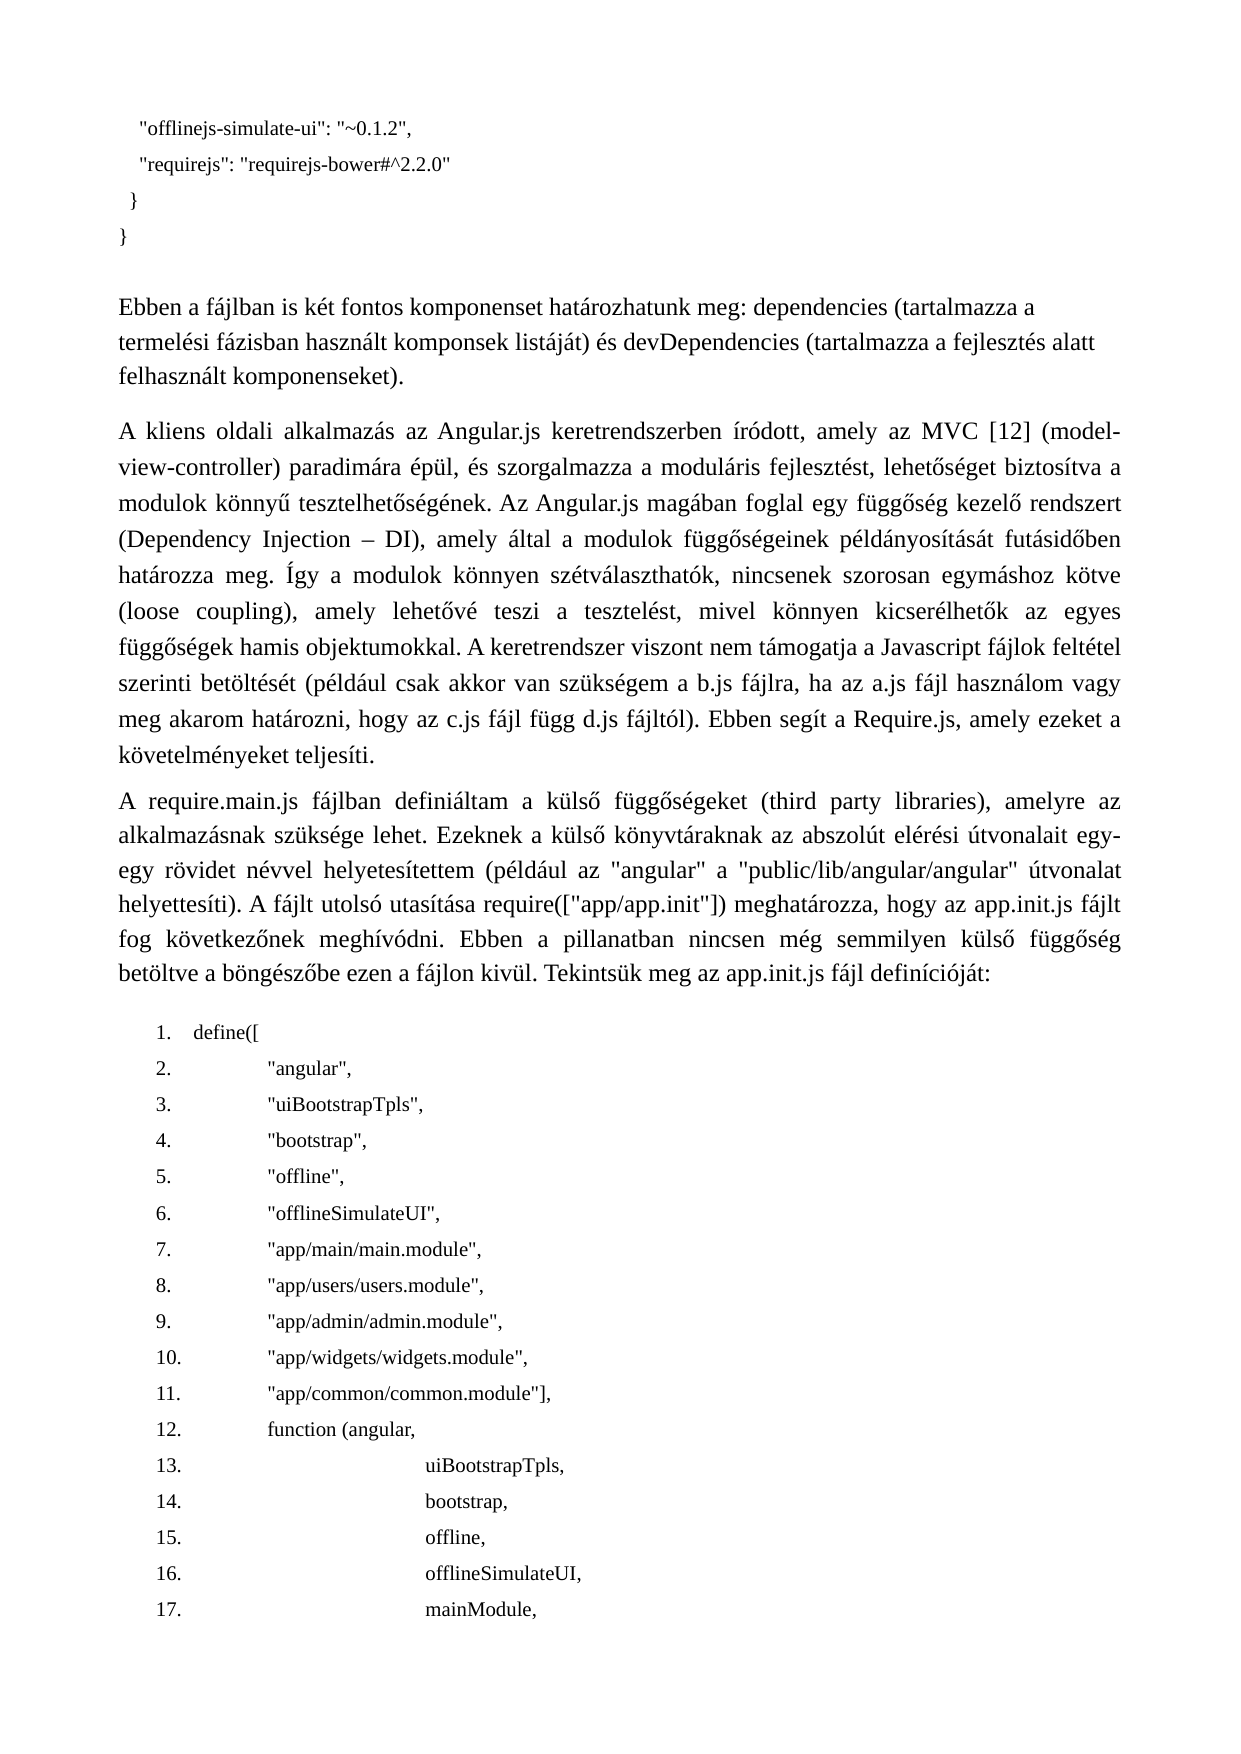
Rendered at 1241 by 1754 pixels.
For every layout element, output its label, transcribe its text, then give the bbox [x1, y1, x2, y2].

list "app/users/users.module", [156, 1275, 1122, 1296]
list mainModule, [156, 1600, 1122, 1621]
text } [118, 190, 1122, 211]
list uiBootstrapTpls, [156, 1456, 1122, 1477]
list "app/common/common.module"], [156, 1383, 1122, 1404]
list define([ [156, 1023, 1122, 1044]
text A kliens oldali alkalmazás az Angular.js keretrendszerben íródott, amely az MVC [12] (model-view-controller) paradimára épül, és szorgalmazza a moduláris fejlesztést, lehetőséget biztosítva a modulok könnyű tesztelhetőségének. Az Angular.js magában foglal egy függőség kezelő rendszert (Dependency Injection – DI), amely által a modulok függőségeinek példányosítását futásidőben határozza meg. Így a modulok könnyen szétválaszthatók, nincsenek szorosan egymáshoz kötve (loose coupling), amely lehetővé teszi a tesztelést, mivel könnyen kicserélhetők az egyes függőségek hamis objektumokkal. A keretrendszer viszont nem támogatja a Javascript fájlok feltétel szerinti betöltését (például csak akkor van szükségem a b.js fájlra, ha az a.js fájl használom vagy meg akarom határozni, hogy az c.js fájl függ d.js fájltól). Ebben segít a Require.js, amely ezeket a követelményeket teljesíti. [118, 411, 1122, 771]
list "uiBootstrapTpls", [156, 1095, 1122, 1116]
list "app/widgets/widgets.module", [156, 1347, 1122, 1368]
list "angular", [156, 1059, 1122, 1080]
text "requirejs": "requirejs-bower#^2.2.0" [118, 154, 1122, 175]
list offlineSimulateUI, [156, 1564, 1122, 1585]
list function (angular, [156, 1419, 1122, 1441]
list "app/admin/admin.module", [156, 1311, 1122, 1332]
list bootstrap, [156, 1492, 1122, 1513]
list "offlineSimulateUI", [156, 1203, 1122, 1224]
title A require.main.js fájlban definiáltam a külső függőségeket (third party libraries), amelyre az alkalmazásnak szüksége lehet. Ezeknek a külső könyvtáraknak az abszolút elérési útvonalait egy-egy rövidet névvel helyetesítettem (például az "angular" a "public/lib/angular/angular" útvonalat helyettesíti). A fájlt utolsó utasítása require(["app/app.init"]) meghatározza, hogy az app.init.js fájlt fog következőnek meghívódni. Ebben a pillanatban nincsen még semmilyen külső függőség betöltve a böngészőbe ezen a fájlon kivül. Tekintsük meg az app.init.js fájl definícióját: [118, 786, 1122, 987]
list "bootstrap", [156, 1131, 1122, 1152]
list "offline", [156, 1167, 1122, 1188]
title Ebben a fájlban is két fontos komponenset határozhatunk meg: dependencies (tartalmazza a termelési fázisban használt komponsek listáját) és devDependencies (tartalmazza a fejlesztés alatt felhasznált komponenseket). [118, 292, 1122, 390]
text "offlinejs-simulate-ui": "~0.1.2", [118, 118, 1122, 139]
text } [118, 226, 1122, 247]
list offline, [156, 1528, 1122, 1549]
list "app/main/main.module", [156, 1239, 1122, 1260]
